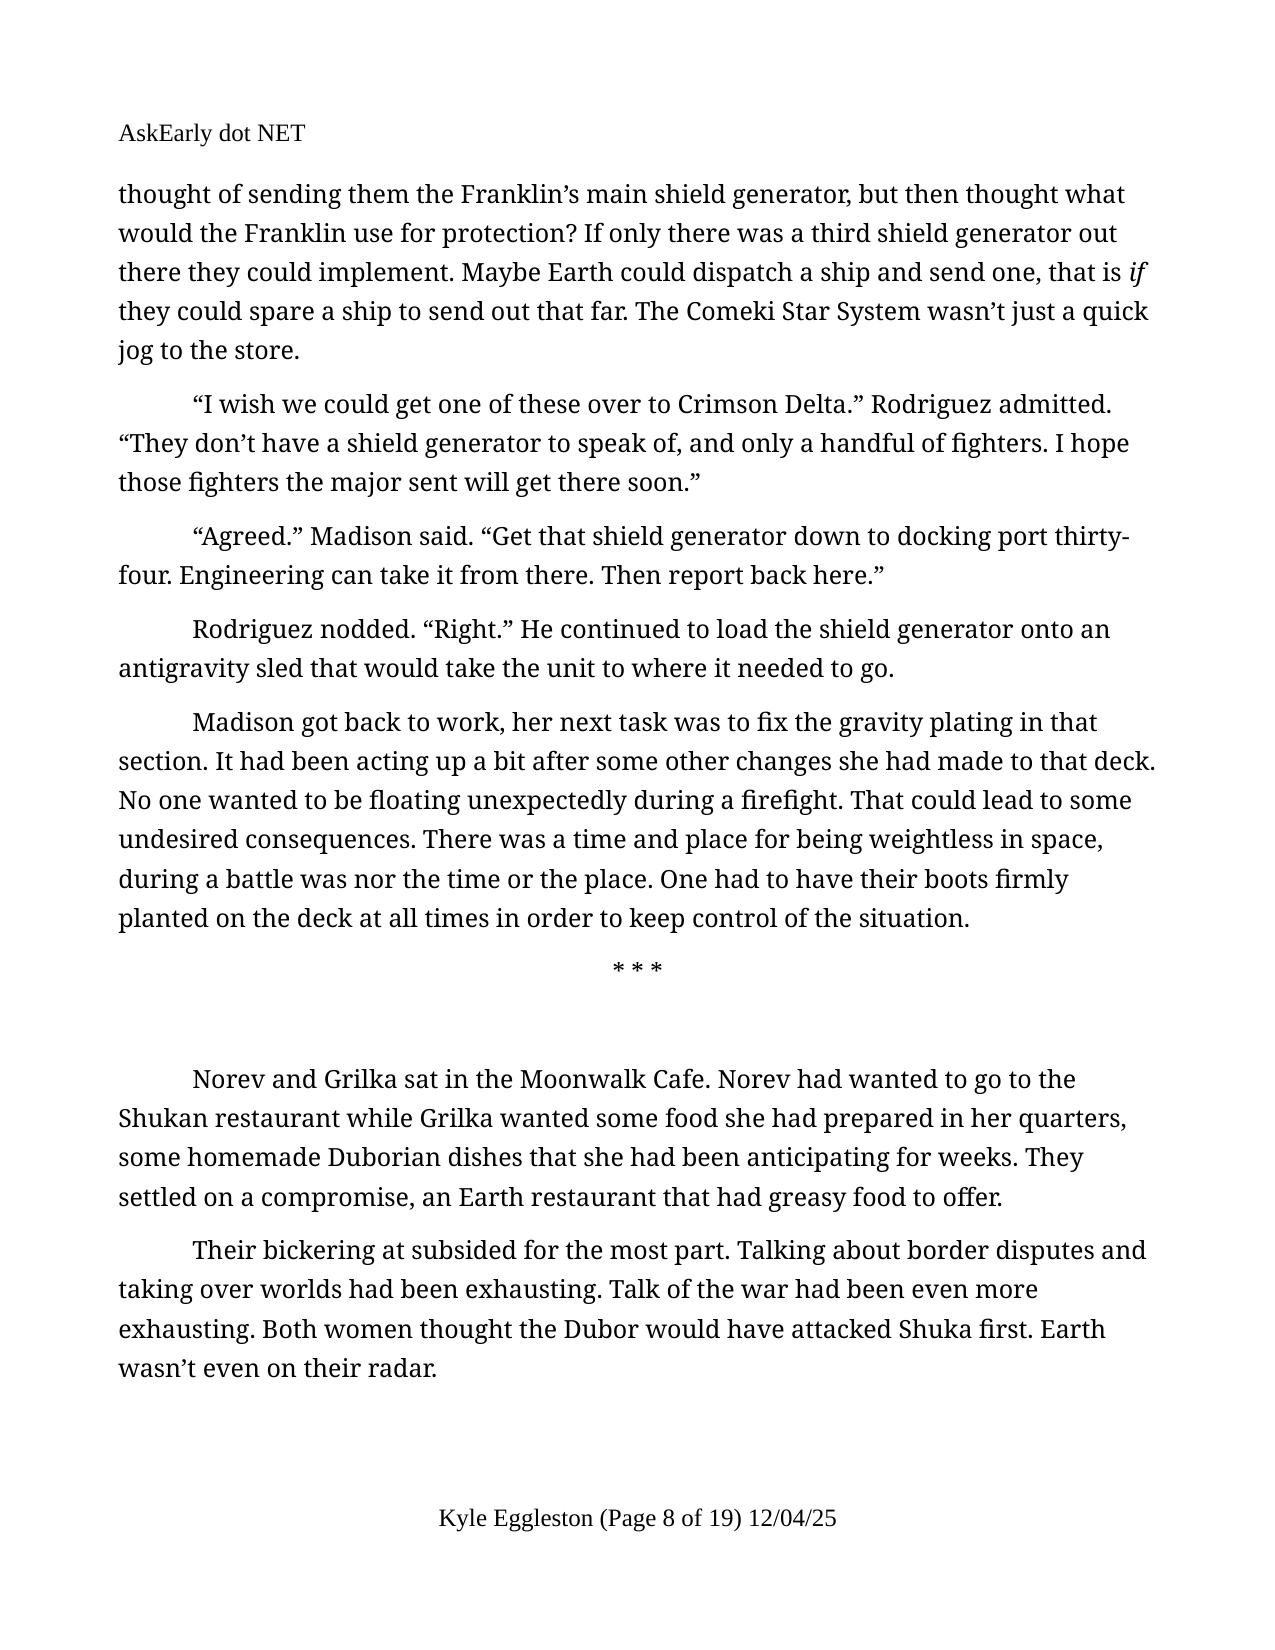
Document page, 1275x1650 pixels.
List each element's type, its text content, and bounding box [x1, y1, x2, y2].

text Norev and Grilka sat in the Moonwalk Cafe. Norev had wanted to go to the Shukan restaurant while Grilka wanted some food she had prepared in her quarters, some homemade Duborian dishes that she had been anticipating for weeks. They settled on a compromise, an Earth restaurant that had greasy food to offer. [118, 1062, 1157, 1213]
text * * * [118, 954, 1157, 988]
text “I wish we could get one of these over to Crimson Delta.” Rodriguez admitted. “They don’t have a shield generator to speak of, and only a handful of fighters. I hope those fighters the major sent will get there soon.” [118, 387, 1157, 499]
text Rodriguez nodded. “Right.” He continued to load the shield generator onto an antigravity sled that would take the unit to where it needed to go. [118, 612, 1157, 685]
text Their bickering at subsided for the most part. Talking about border disputes and taking over worlds had been exhausting. Talk of the war had been even more exhausting. Both women thought the Dubor would have attacked Shuka first. Earth wasn’t even on their radar. [118, 1233, 1157, 1384]
text “Agreed.” Madison said. “Get that shield generator down to docking port thirty-four. Engineering can take it from there. Then report back here.” [118, 519, 1157, 592]
text thought of sending them the Franklin’s main shield generator, but then thought what would the Franklin use for protection? If only there was a third shield generator out there they could implement. Maybe Earth could dispatch a ship and send one, that is if they could spare a ship to send out that far. The Comeki Star System wasn’t just a quick jog to the store. [118, 176, 1157, 367]
text Madison got back to work, her next task was to fix the gravity plating in that section. It had been acting up a bit after some other changes she had made to that deck. No one wanted to be floating unexpectedly during a firefight. That could lead to some undesired consequences. There was a time and place for being weightless in space, during a battle was nor the time or the place. One had to have their boots firmly planted on the deck at all times in order to keep control of the situation. [118, 705, 1157, 934]
